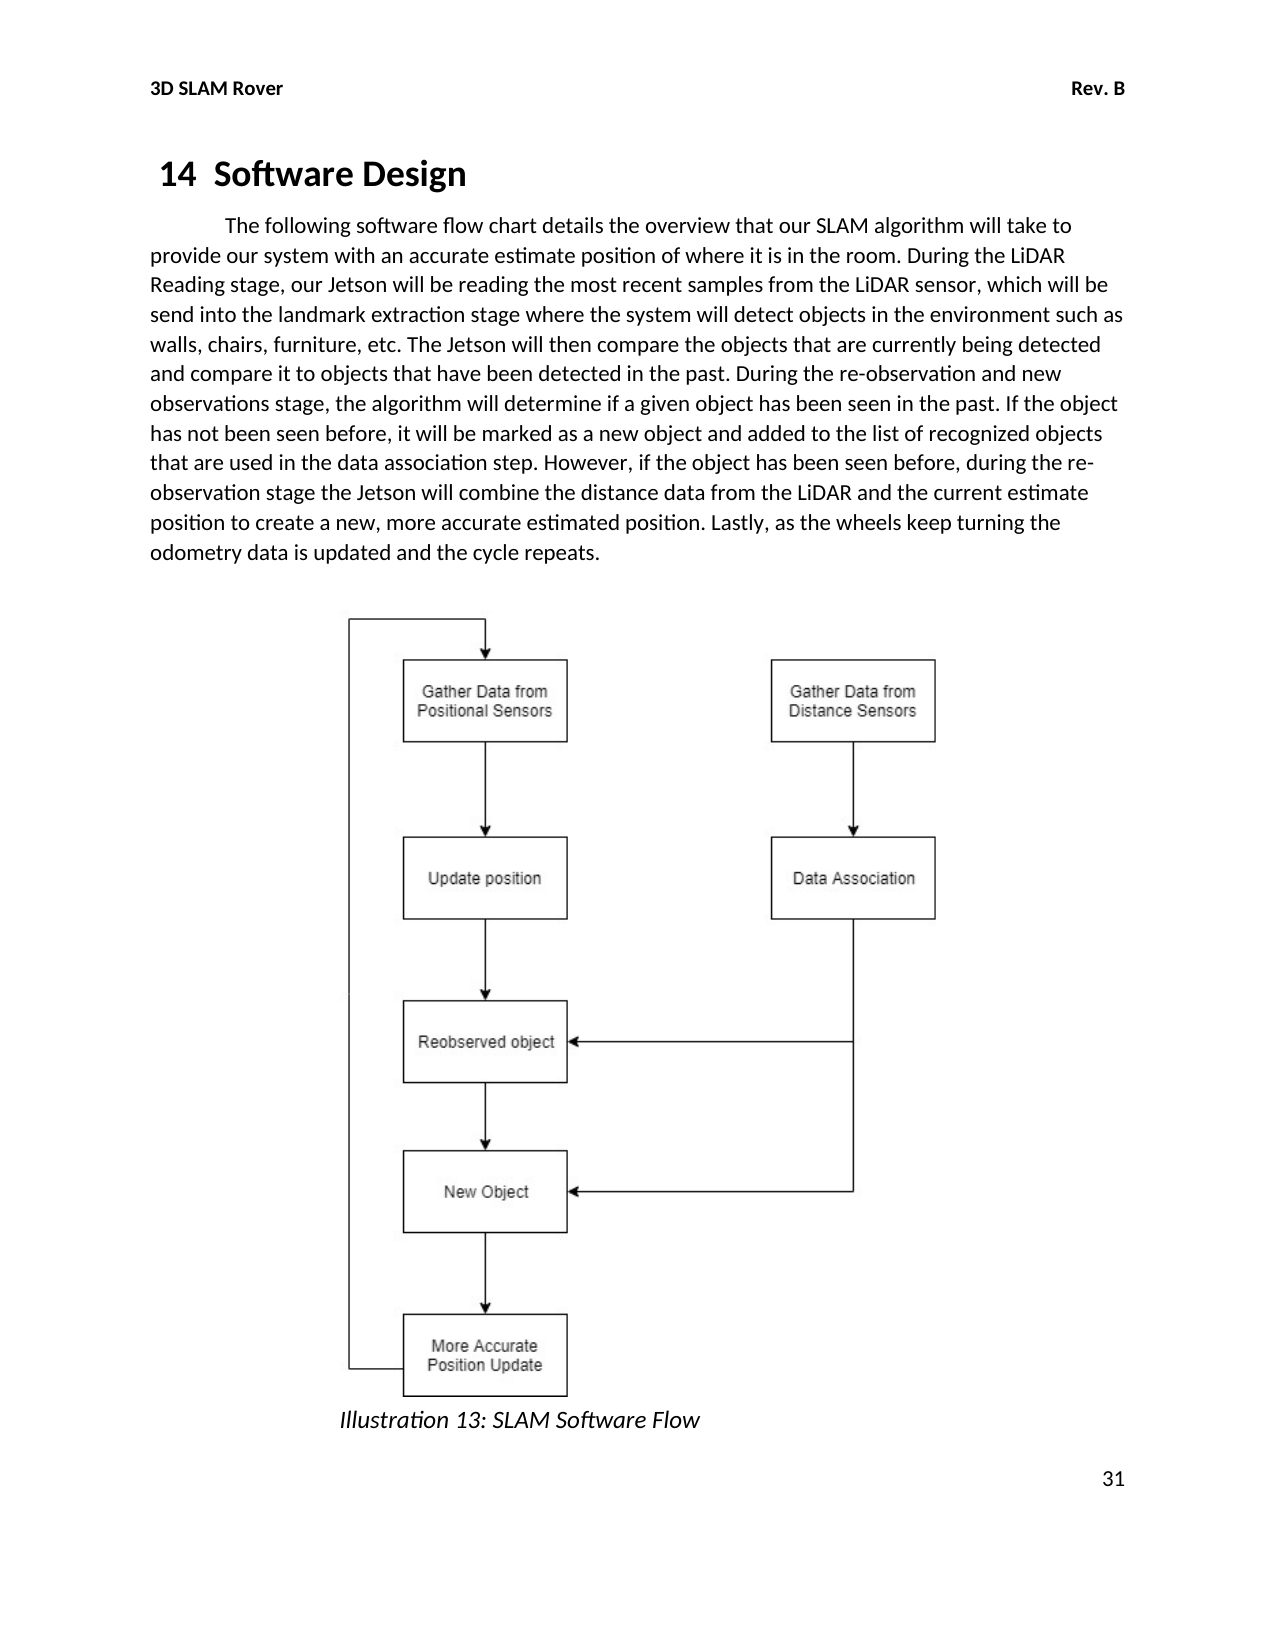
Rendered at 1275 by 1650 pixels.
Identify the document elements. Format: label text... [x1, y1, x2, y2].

text The following software flow chart details the overview that our SLAM algorithm will take to provide our system with an accurate estimate position of where it is in the room. During the LiDAR Reading stage, our Jetson will be reading the most recent samples from the LiDAR sensor, which will be send into the landmark extraction stage where the system will detect objects in the environment such as walls, chairs, furniture, etc. The Jetson will then compare the objects that are currently being detected and compare it to objects that have been detected in the past. During the re-observation and new observations stage, the algorithm will determine if a given object has been seen in the past. If the object has not been seen before, it will be marked as a new object and added to the list of recognized objects that are used in the data association step. However, if the object has been seen before, during the re-observation stage the Jetson will combine the distance data from the LiDAR and the current estimate position to create a new, more accurate estimated position. Lastly, as the wheels keep turning the odometry data is updated and the cycle repeats. [150, 211, 1125, 566]
text Illustration 13: SLAM Software Flow [339, 1397, 936, 1435]
subtitle Software Design [150, 150, 1125, 196]
picture [339, 609, 936, 1397]
